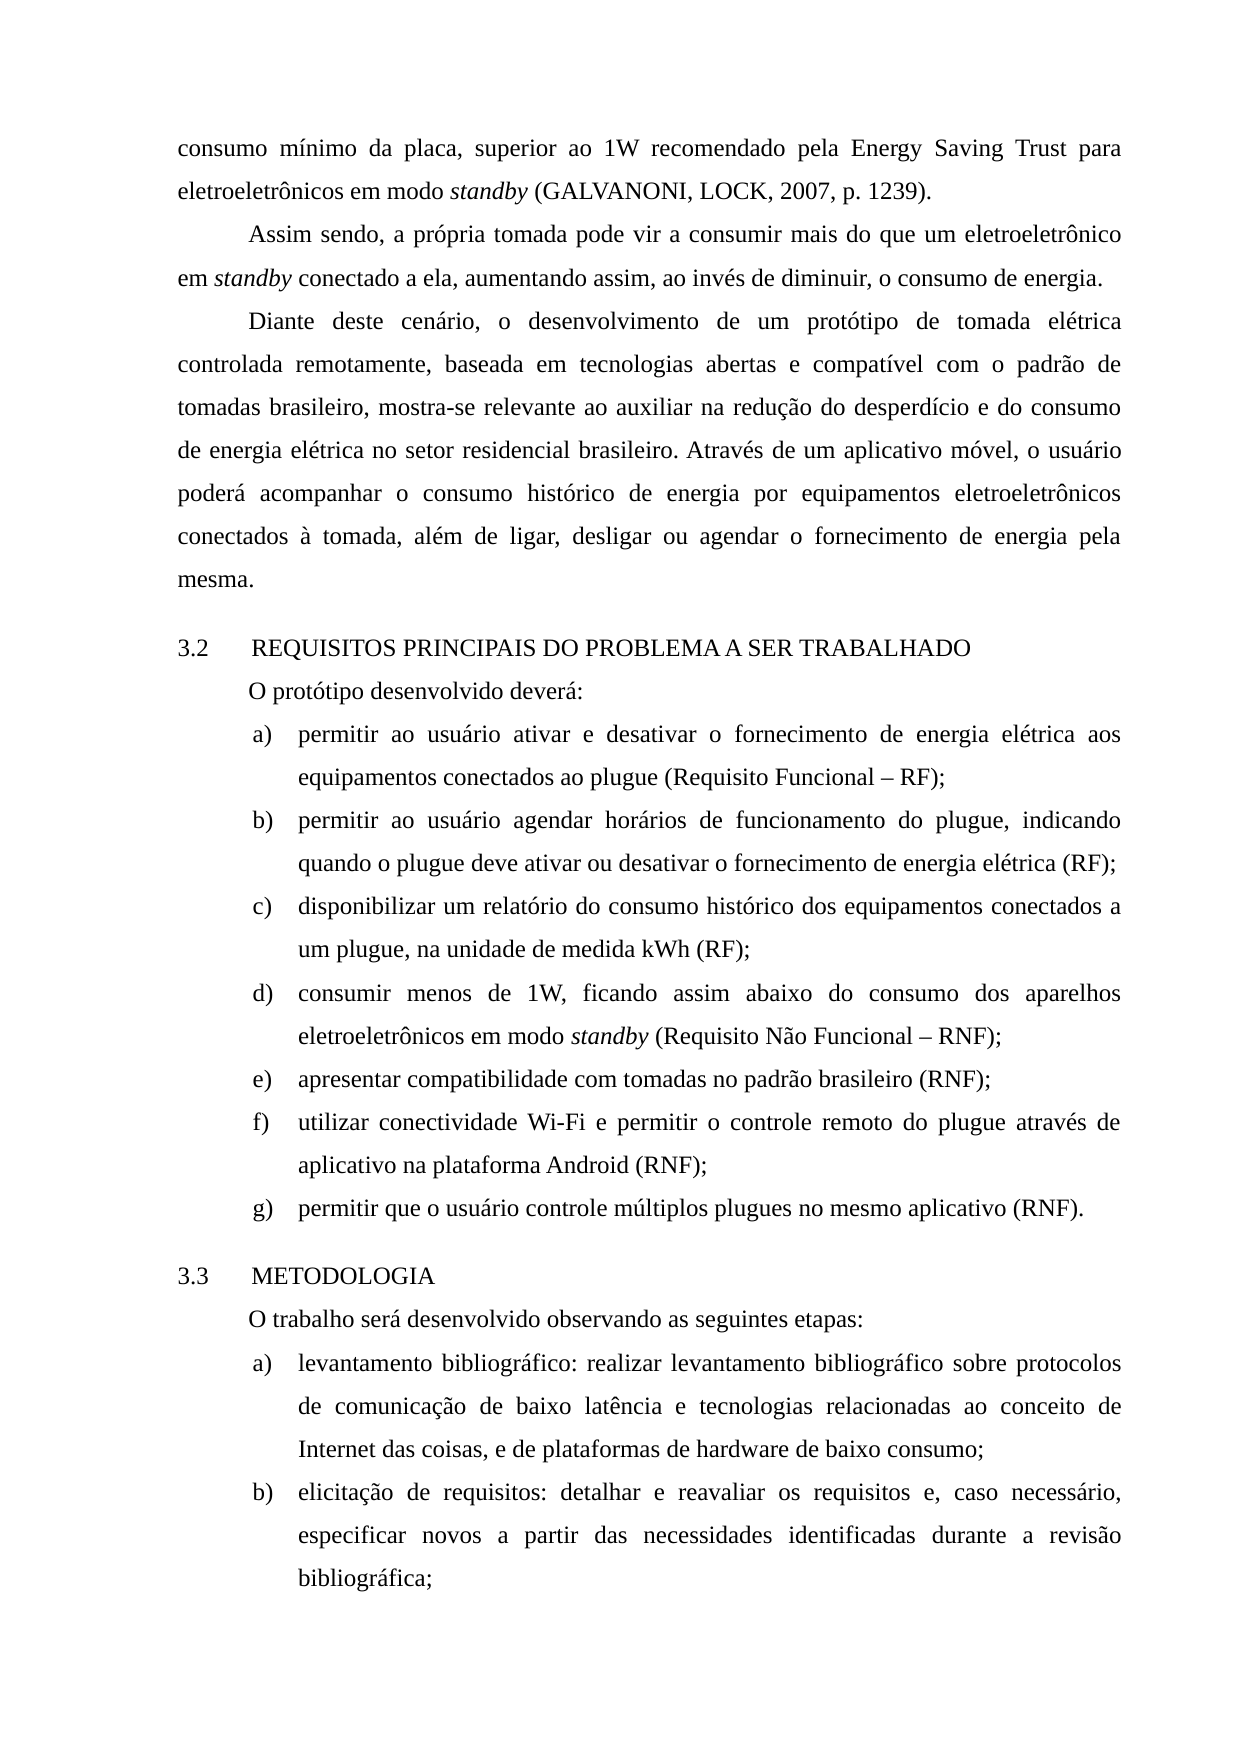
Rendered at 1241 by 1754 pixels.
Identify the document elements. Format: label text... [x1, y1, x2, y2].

text O protótipo desenvolvido deverá: [177, 676, 1122, 704]
text consumo mínimo da placa, superior ao 1W recomendado pela Energy Saving Trust para eletroeletrônicos em modo standby (GALVANONI, LOCK, 2007, p. 1239). [177, 133, 1122, 205]
list consumir menos de 1W, ficando assim abaixo do consumo dos aparelhos eletroeletrônicos em modo standby (Requisito Não Funcional – RNF); [252, 978, 1122, 1049]
subtitle METODOLOGIA [177, 1261, 1122, 1290]
list utilizar conectividade Wi-Fi e permitir o controle remoto do plugue através de aplicativo na plataforma Android (RNF); [252, 1107, 1122, 1179]
list permitir ao usuário agendar horários de funcionamento do plugue, indicando quando o plugue deve ativar ou desativar o fornecimento de energia elétrica (RF); [252, 805, 1122, 877]
list permitir ao usuário ativar e desativar o fornecimento de energia elétrica aos equipamentos conectados ao plugue (Requisito Funcional – RF); [252, 719, 1122, 791]
subtitle REQUISITOS PRINCIPAIS DO PROBLEMA A SER TRABALHADO [177, 633, 1122, 661]
text Diante deste cenário, o desenvolvimento de um protótipo de tomada elétrica controlada remotamente, baseada em tecnologias abertas e compatível com o padrão de tomadas brasileiro, mostra-se relevante ao auxiliar na redução do desperdício e do consumo de energia elétrica no setor residencial brasileiro. Através de um aplicativo móvel, o usuário poderá acompanhar o consumo histórico de energia por equipamentos eletroeletrônicos conectados à tomada, além de ligar, desligar ou agendar o fornecimento de energia pela mesma. [177, 306, 1122, 593]
list levantamento bibliográfico: realizar levantamento bibliográfico sobre protocolos de comunicação de baixo latência e tecnologias relacionadas ao conceito de Internet das coisas, e de plataformas de hardware de baixo consumo; [252, 1348, 1122, 1463]
text O trabalho será desenvolvido observando as seguintes etapas: [177, 1304, 1122, 1333]
list permitir que o usuário controle múltiplos plugues no mesmo aplicativo (RNF). [252, 1193, 1122, 1222]
list elicitação de requisitos: detalhar e reavaliar os requisitos e, caso necessário, especificar novos a partir das necessidades identificadas durante a revisão bibliográfica; [252, 1477, 1122, 1592]
list apresentar compatibilidade com tomadas no padrão brasileiro (RNF); [252, 1064, 1122, 1093]
list disponibilizar um relatório do consumo histórico dos equipamentos conectados a um plugue, na unidade de medida kWh (RF); [252, 891, 1122, 963]
text Assim sendo, a própria tomada pode vir a consumir mais do que um eletroeletrônico em standby conectado a ela, aumentando assim, ao invés de diminuir, o consumo de energia. [177, 219, 1122, 291]
